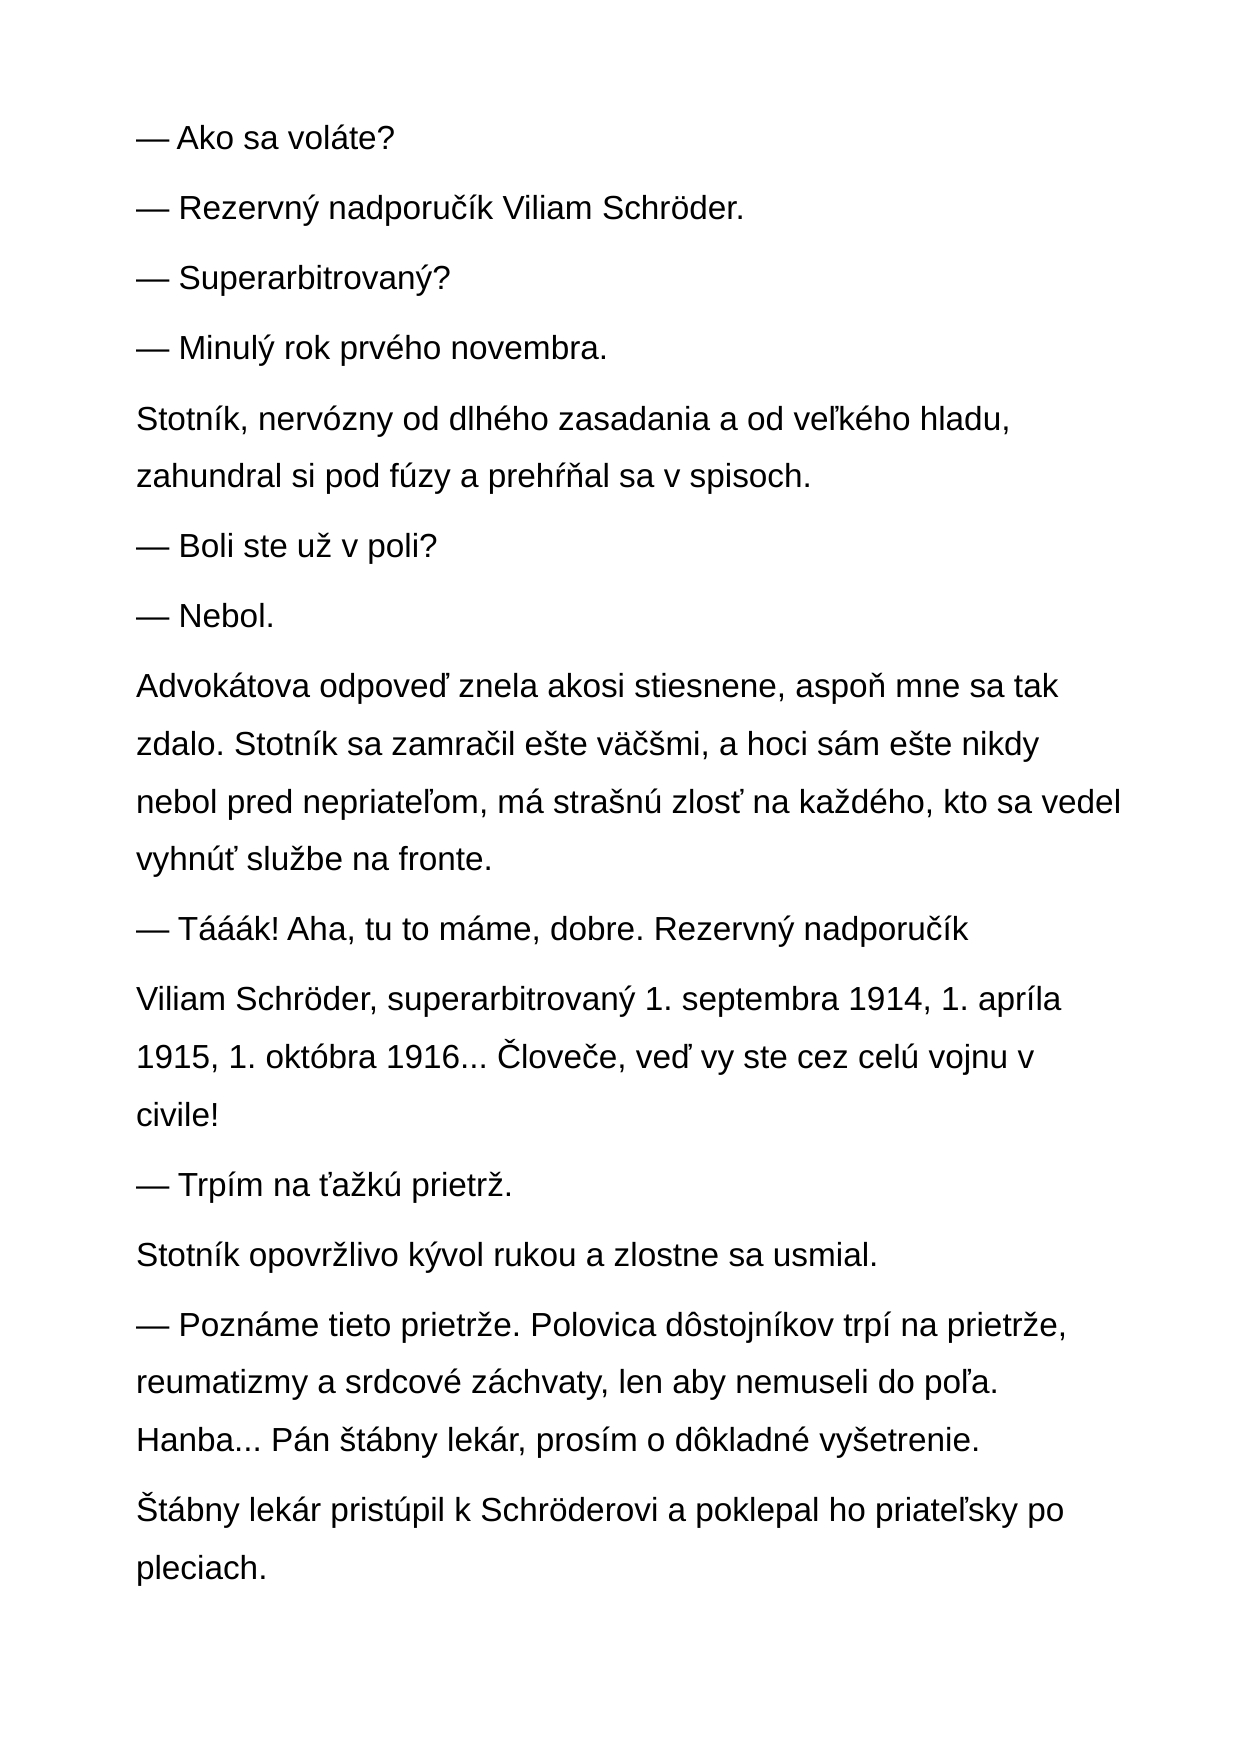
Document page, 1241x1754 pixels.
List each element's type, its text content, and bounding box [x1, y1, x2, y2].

text Advokátova odpoveď znela akosi stiesnene, aspoň mne sa tak zdalo. Stotník sa zamračil ešte väčšmi, a hoci sám ešte nikdy nebol pred nepriateľom, má strašnú zlosť na každého, kto sa vedel vyhnúť službe na fronte. [136, 666, 1122, 878]
text Stotník opovržlivo kývol rukou a zlostne sa usmial. [136, 1235, 1122, 1273]
text — Trpím na ťažkú prietrž. [136, 1165, 1122, 1203]
text — Tááák! Aha, tu to máme, dobre. Rezervný nadporučík [136, 909, 1122, 948]
text — Poznáme tieto prietrže. Polovica dôstojníkov trpí na prietrže, reumatizmy a srdcové záchvaty, len aby nemuseli do poľa. Hanba... Pán štábny lekár, prosím o dôkladné vyšetrenie. [136, 1305, 1122, 1459]
text — Rezervný nadporučík Viliam Schröder. [136, 188, 1122, 227]
text — Boli ste už v poli? [136, 526, 1122, 565]
text — Nebol. [136, 596, 1122, 635]
text — Minulý rok prvého novembra. [136, 328, 1122, 367]
text — Ako sa voláte? [136, 118, 1122, 157]
text Štábny lekár pristúpil k Schröderovi a poklepal ho priateľsky po pleciach. [136, 1490, 1122, 1586]
text Viliam Schröder, superarbitrovaný 1. septembra 1914, 1. apríla 1915, 1. októbra 1916... Človeče, veď vy ste cez celú vojnu v civile! [136, 979, 1122, 1133]
text Stotník, nervózny od dlhého zasadania a od veľkého hladu, zahundral si pod fúzy a prehŕňal sa v spisoch. [136, 398, 1122, 494]
text — Superarbitrovaný? [136, 258, 1122, 297]
